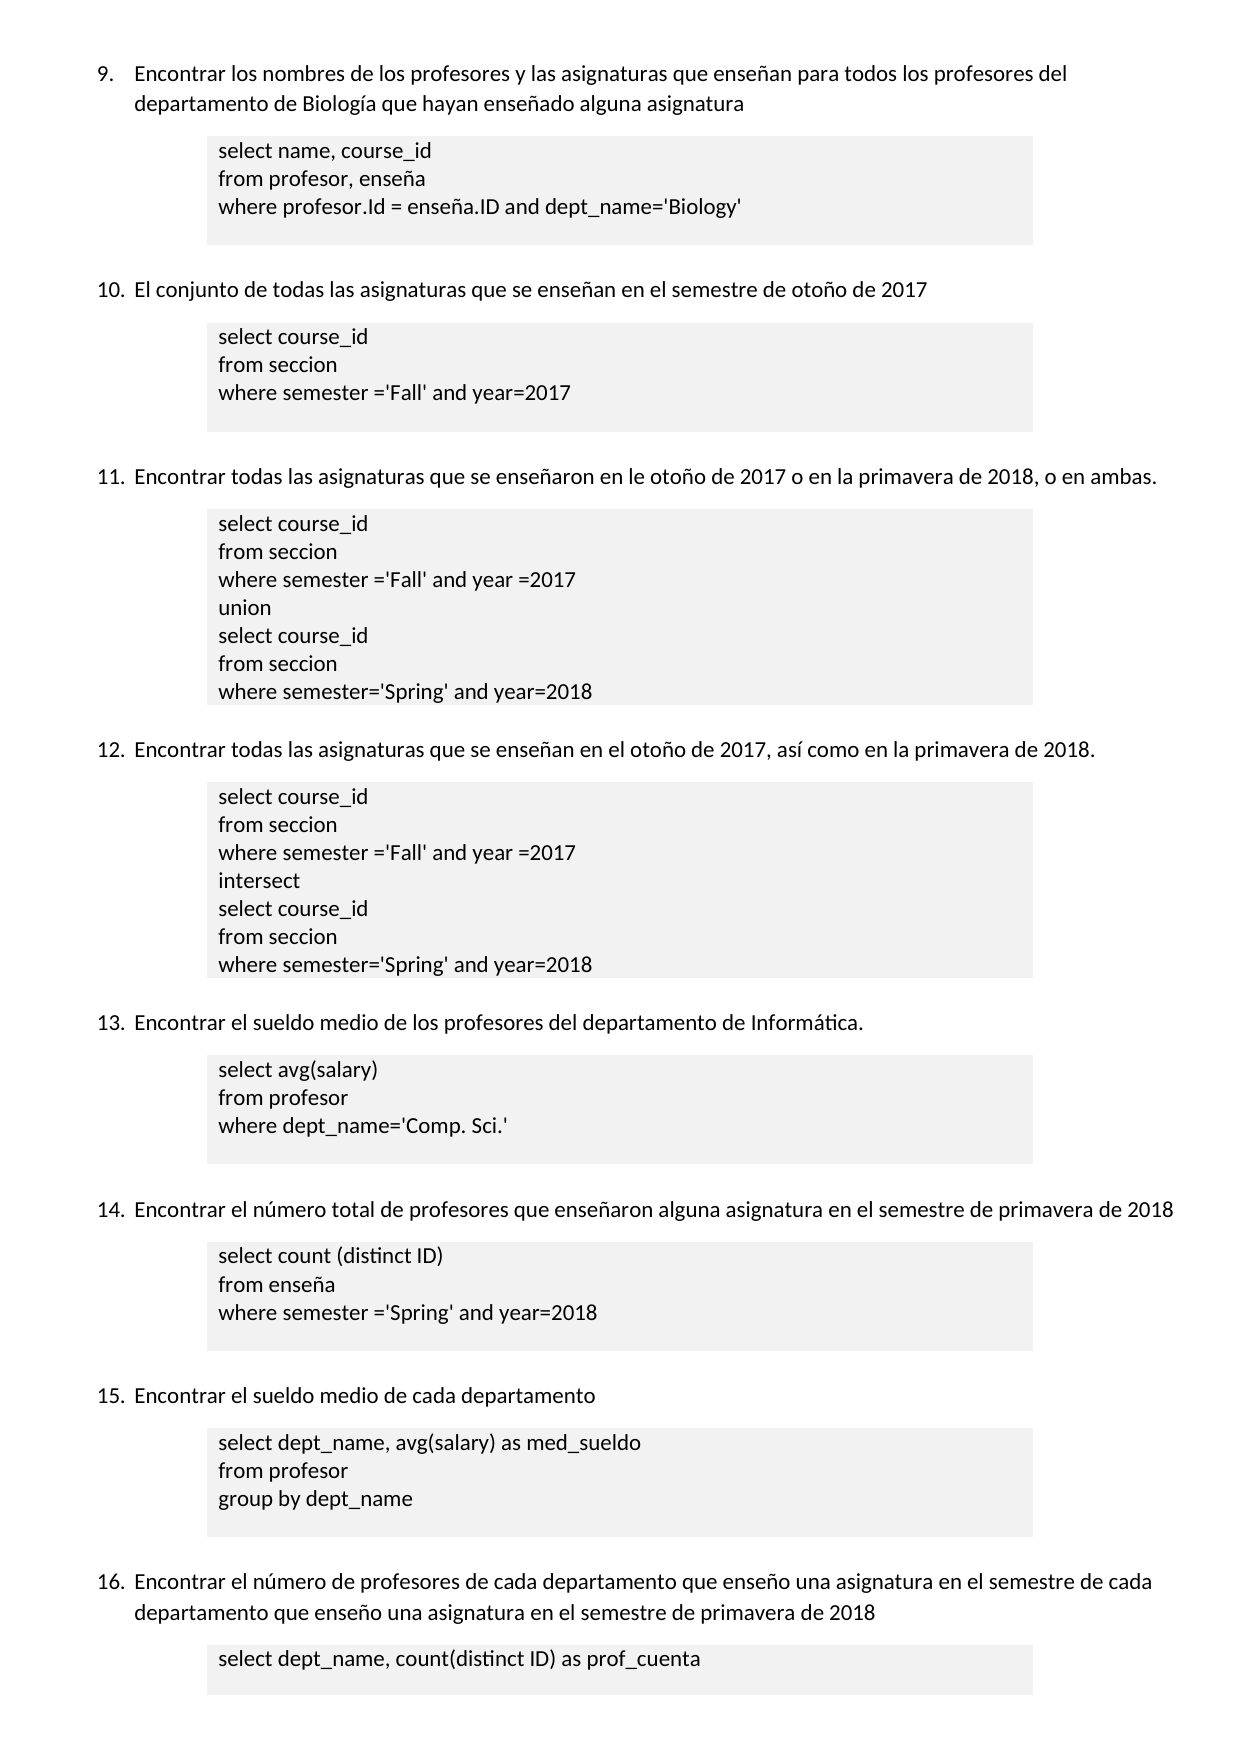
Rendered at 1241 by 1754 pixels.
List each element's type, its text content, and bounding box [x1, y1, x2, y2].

table_header select course_id from seccion where semester ='Fall' and year =2017 intersect select course_id from seccion where semester='Spring' and year=2018 [207, 782, 1033, 978]
list Encontrar el número de profesores de cada departamento que enseño una asignatura en el semestre de cada departamento que enseño una asignatura en el semestre de primavera de 2018 [97, 1567, 1181, 1626]
list El conjunto de todas las asignaturas que se enseñan en el semestre de otoño de 2017 [97, 276, 1181, 304]
list Encontrar todas las asignaturas que se enseñan en el otoño de 2017, así como en la primavera de 2018. [97, 735, 1181, 763]
table_header select avg(salary) from profesor where dept_name='Comp. Sci.' [207, 1055, 1033, 1164]
list Encontrar el sueldo medio de los profesores del departamento de Informática. [97, 1008, 1181, 1036]
list Encontrar el sueldo medio de cada departamento [97, 1381, 1181, 1409]
table_header select course_id from seccion where semester ='Fall' and year =2017 union select course_id from seccion where semester='Spring' and year=2018 [207, 509, 1033, 705]
table_header select course_id from seccion where semester ='Fall' and year=2017 [207, 323, 1033, 432]
list Encontrar los nombres de los profesores y las asignaturas que enseñan para todos los profesores del departamento de Biología que hayan enseñado alguna asignatura [97, 59, 1181, 117]
table_header select dept_name, avg(salary) as med_sueldo from profesor group by dept_name [207, 1428, 1033, 1537]
table_header select name, course_id from profesor, enseña where profesor.Id = enseña.ID and dept_name='Biology' [207, 136, 1033, 245]
list Encontrar el número total de profesores que enseñaron alguna asignatura en el semestre de primavera de 2018 [97, 1195, 1181, 1223]
list Encontrar todas las asignaturas que se enseñaron en le otoño de 2017 o en la primavera de 2018, o en ambas. [97, 462, 1181, 490]
table_header select dept_name, count(distinct ID) as prof_cuenta [207, 1645, 1033, 1695]
table_header select count (distinct ID) from enseña where semester ='Spring' and year=2018 [207, 1242, 1033, 1351]
